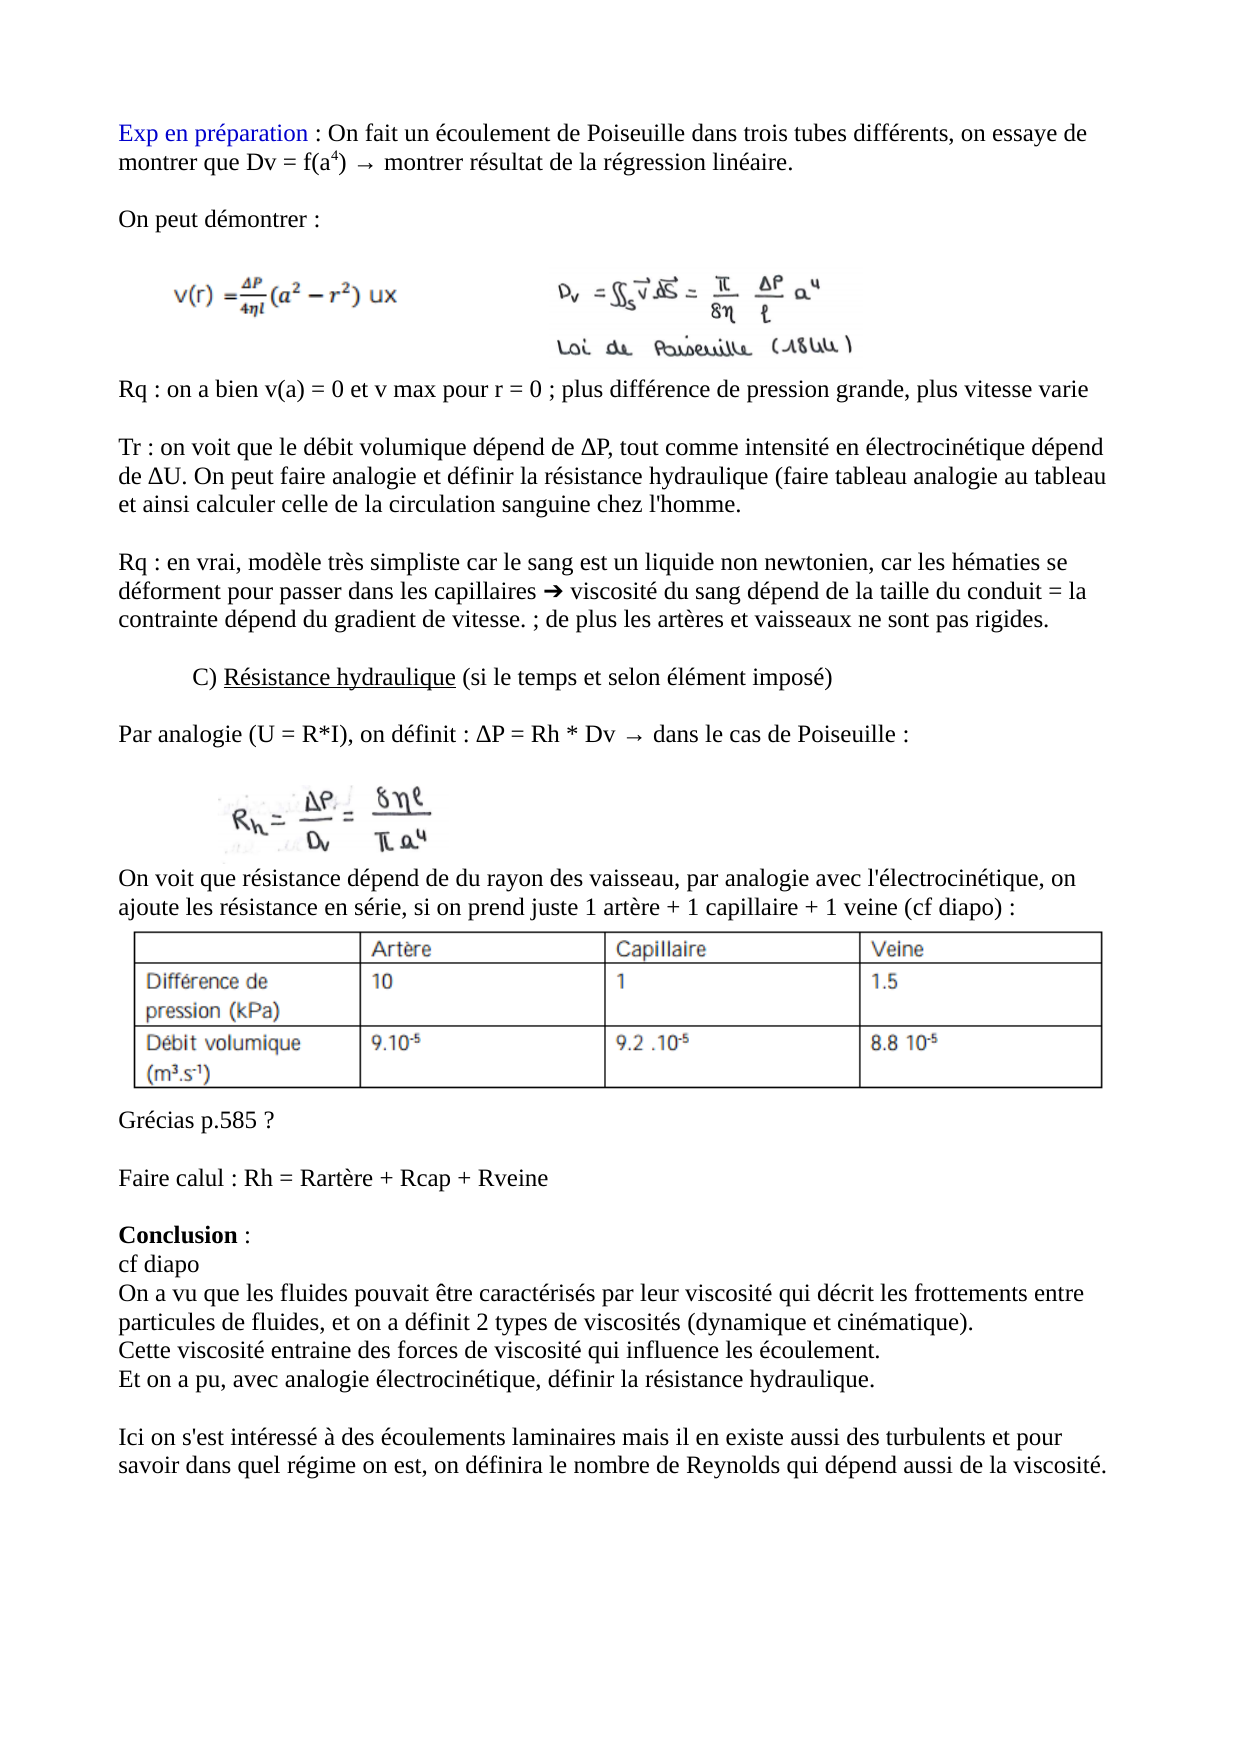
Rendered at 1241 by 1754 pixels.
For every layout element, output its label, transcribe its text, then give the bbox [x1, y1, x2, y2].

text C) Résistance hydraulique (si le temps et selon élément imposé) [118, 662, 1122, 691]
text Tr : on voit que le débit volumique dépend de ∆P, tout comme intensité en électrocinétique dépend de ∆U. On peut faire analogie et définir la résistance hydraulique (faire tableau analogie au tableau et ainsi calculer celle de la circulation sanguine chez l'homme. [118, 432, 1122, 518]
text Ici on s'est intéressé à des écoulements laminaires mais il en existe aussi des turbulents et pour savoir dans quel régime on est, on définira le nombre de Reynolds qui dépend aussi de la viscosité. [118, 1422, 1122, 1479]
text Rq : en vrai, modèle très simpliste car le sang est un liquide non newtonien, car les hématies se déforment pour passer dans les capillaires ➔ viscosité du sang dépend de la taille du conduit = la contrainte dépend du gradient de vitesse. ; de plus les artères et vaisseaux ne sont pas rigides. [118, 547, 1122, 633]
picture [162, 263, 411, 325]
picture [118, 921, 1123, 1106]
text Conclusion : [118, 1221, 1122, 1249]
text Exp en préparation : On fait un écoulement de Poiseuille dans trois tubes différents, on essaye de montrer que Dv = f(a4) → montrer résultat de la régression linéaire. [118, 118, 1122, 176]
text Par analogie (U = R*I), on définit : ∆P = Rh * Dv → dans le cas de Poiseuille : [118, 719, 1122, 748]
picture [217, 785, 450, 864]
text On peut démontrer : [118, 204, 1122, 233]
text Faire calul : Rh = Rartère + Rcap + Rveine [118, 1163, 1122, 1192]
text Rq : on a bien v(a) = 0 et v max pour r = 0 ; plus différence de pression grande, plus vitesse varie [118, 262, 1122, 403]
text Grécias p.585 ? [118, 1106, 1122, 1134]
text On voit que résistance dépend de du rayon des vaisseau, par analogie avec l'électrocinétique, on ajoute les résistance en série, si on prend juste 1 artère + 1 capillaire + 1 veine (cf diapo) : [118, 777, 1122, 921]
picture [548, 265, 863, 375]
text Cette viscosité entraine des forces de viscosité qui influence les écoulement. [118, 1336, 1122, 1364]
text cf diapo [118, 1249, 1122, 1278]
text On a vu que les fluides pouvait être caractérisés par leur viscosité qui décrit les frottements entre particules de fluides, et on a définit 2 types de viscosités (dynamique et cinématique). [118, 1278, 1122, 1336]
text Et on a pu, avec analogie électrocinétique, définir la résistance hydraulique. [118, 1364, 1122, 1393]
